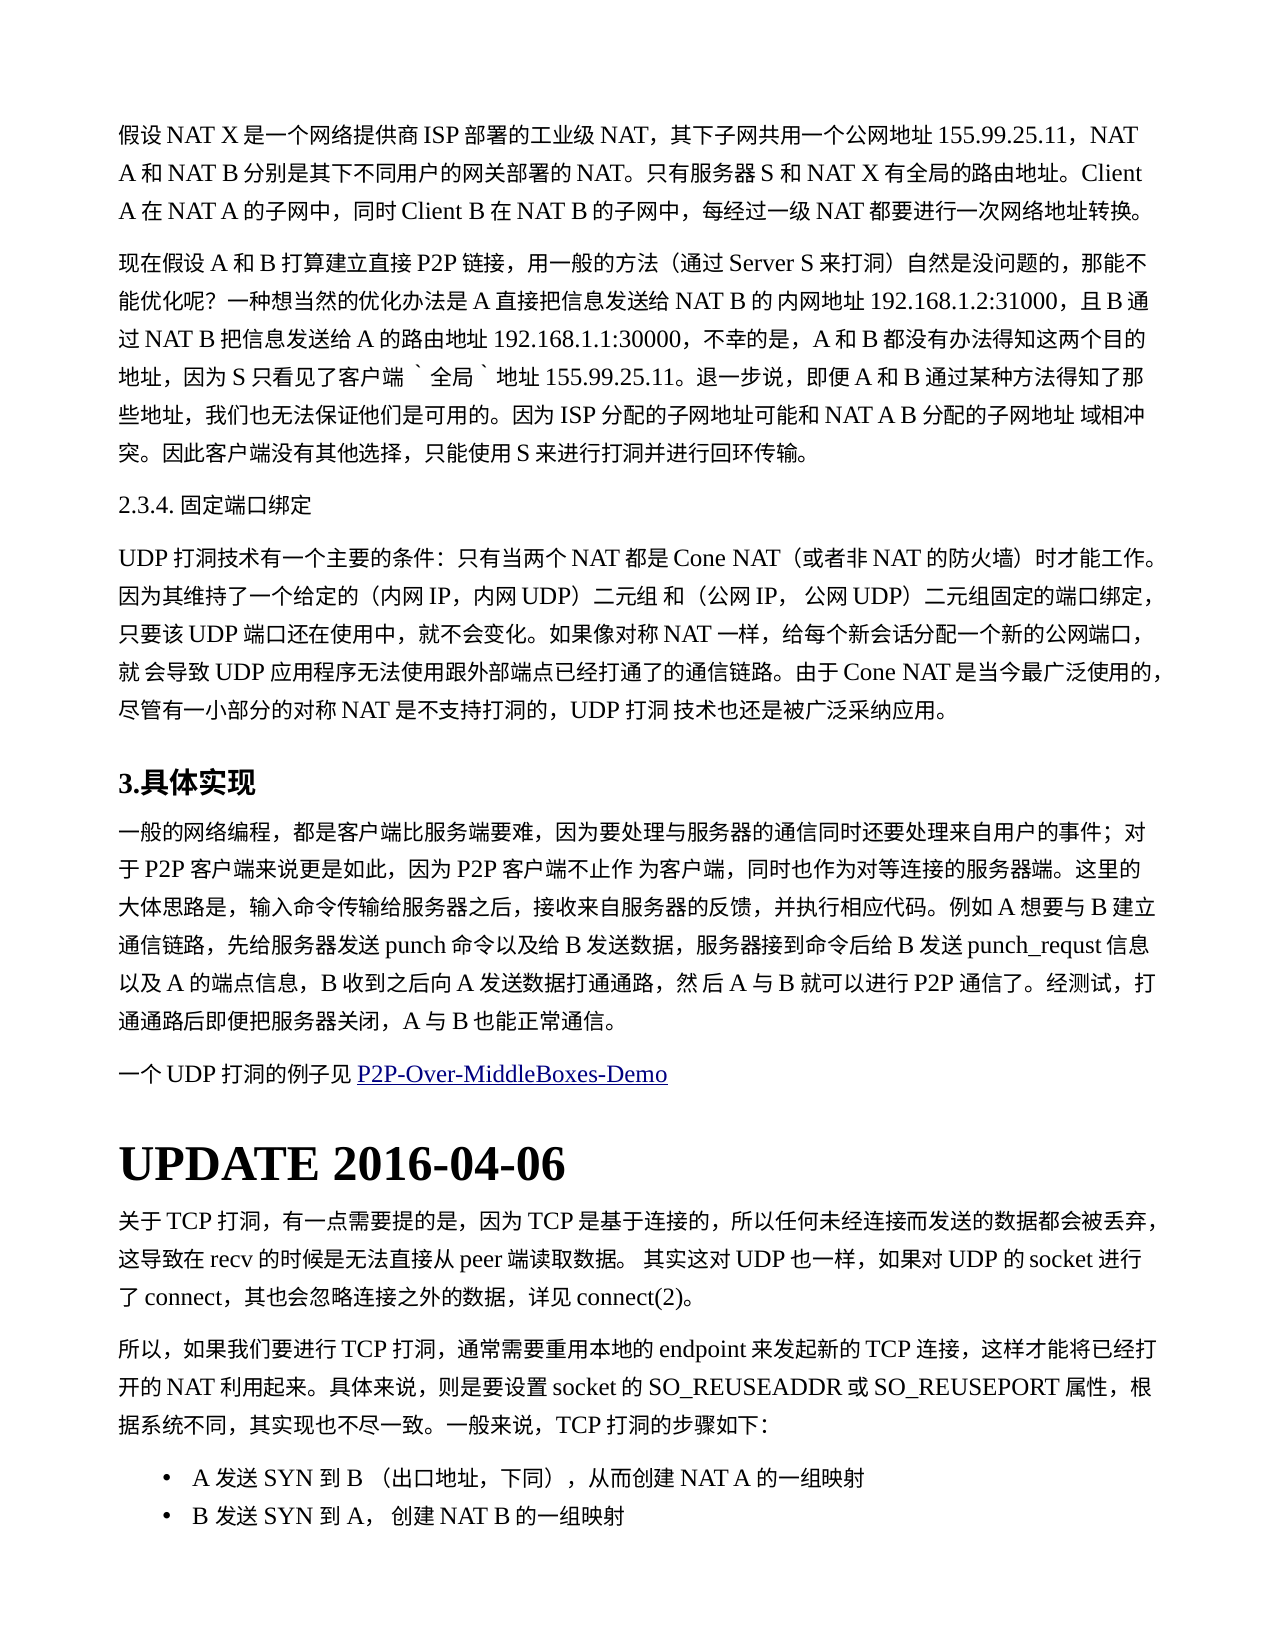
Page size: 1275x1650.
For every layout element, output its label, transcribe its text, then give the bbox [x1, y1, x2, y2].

text UDP打洞技术有一个主要的条件：只有当两个NAT都是Cone NAT（或者非NAT的防火墙）时才能工作。因为其维持了一个给定的（内网IP，内网UDP）二元组 和（公网IP， 公网UDP）二元组固定的端口绑定，只要该UDP端口还在使用中，就不会变化。如果像对称NAT一样，给每个新会话分配一个新的公网端口，就 会导致UDP应用程序无法使用跟外部端点已经打通了的通信链路。由于Cone NAT是当今最广泛使用的，尽管有一小部分的对称NAT是不支持打洞的，UDP打洞 技术也还是被广泛采纳应用。 [118, 541, 1157, 724]
text 2.3.4. 固定端口绑定 [118, 488, 1157, 520]
text 一般的网络编程，都是客户端比服务端要难，因为要处理与服务器的通信同时还要处理来自用户的事件；对于P2P客户端来说更是如此，因为P2P客户端不止作 为客户端，同时也作为对等连接的服务器端。这里的大体思路是，输入命令传输给服务器之后，接收来自服务器的反馈，并执行相应代码。例如A想要与B建立 通信链路，先给服务器发送punch命令以及给B发送数据，服务器接到命令后给B发送punch_requst信息以及A的端点信息，B收到之后向A发送数据打通通路，然 后A与B就可以进行P2P通信了。经测试，打通通路后即便把服务器关闭，A与B也能正常通信。 [118, 814, 1157, 1036]
subtitle 3.具体实现 [118, 760, 1157, 802]
text 现在假设A和B打算建立直接P2P链接，用一般的方法（通过Server S来打洞）自然是没问题的，那能不能优化呢？一种想当然的优化办法是A直接把信息发送给NAT B的 内网地址192.168.1.2:31000，且B通过NAT B把信息发送给A的路由地址192.168.1.1:30000，不幸的是，A和B都没有办法得知这两个目的地址，因为S只看见了客户端 ‵全局‵地址155.99.25.11。退一步说，即便A和B通过某种方法得知了那些地址，我们也无法保证他们是可用的。因为ISP分配的子网地址可能和NAT A B分配的子网地址 域相冲突。因此客户端没有其他选择，只能使用S来进行打洞并进行回环传输。 [118, 246, 1157, 468]
subtitle UPDATE 2016-04-06 [118, 1134, 1157, 1192]
list A 发送 SYN 到 B （出口地址，下同），从而创建NAT A的一组映射 [162, 1461, 1157, 1492]
text 所以，如果我们要进行TCP打洞，通常需要重用本地的endpoint来发起新的TCP连接，这样才能将已经打开的NAT利用起来。具体来说，则是要设置socket的 SO_REUSEADDR或SO_REUSEPORT属性，根据系统不同，其实现也不尽一致。一般来说，TCP打洞的步骤如下： [118, 1332, 1157, 1440]
text 假设NAT X是一个网络提供商ISP部署的工业级NAT，其下子网共用一个公网地址155.99.25.11，NAT A和NAT B分别是其下不同用户的网关部署的NAT。只有服务器S 和NAT X有全局的路由地址。Client A在NAT A的子网中，同时Client B在NAT B的子网中，每经过一级NAT都要进行一次网络地址转换。 [118, 118, 1157, 226]
list B 发送 SYN 到 A， 创建NAT B的一组映射 [162, 1499, 1157, 1530]
text 一个UDP打洞的例子见P2P-Over-MiddleBoxes-Demo [118, 1057, 1157, 1088]
text 关于TCP打洞，有一点需要提的是，因为TCP是基于连接的，所以任何未经连接而发送的数据都会被丢弃，这导致在recv的时候是无法直接从peer端读取数据。 其实这对UDP也一样，如果对UDP的socket进行了connect，其也会忽略连接之外的数据，详见connect(2)。 [118, 1204, 1157, 1312]
